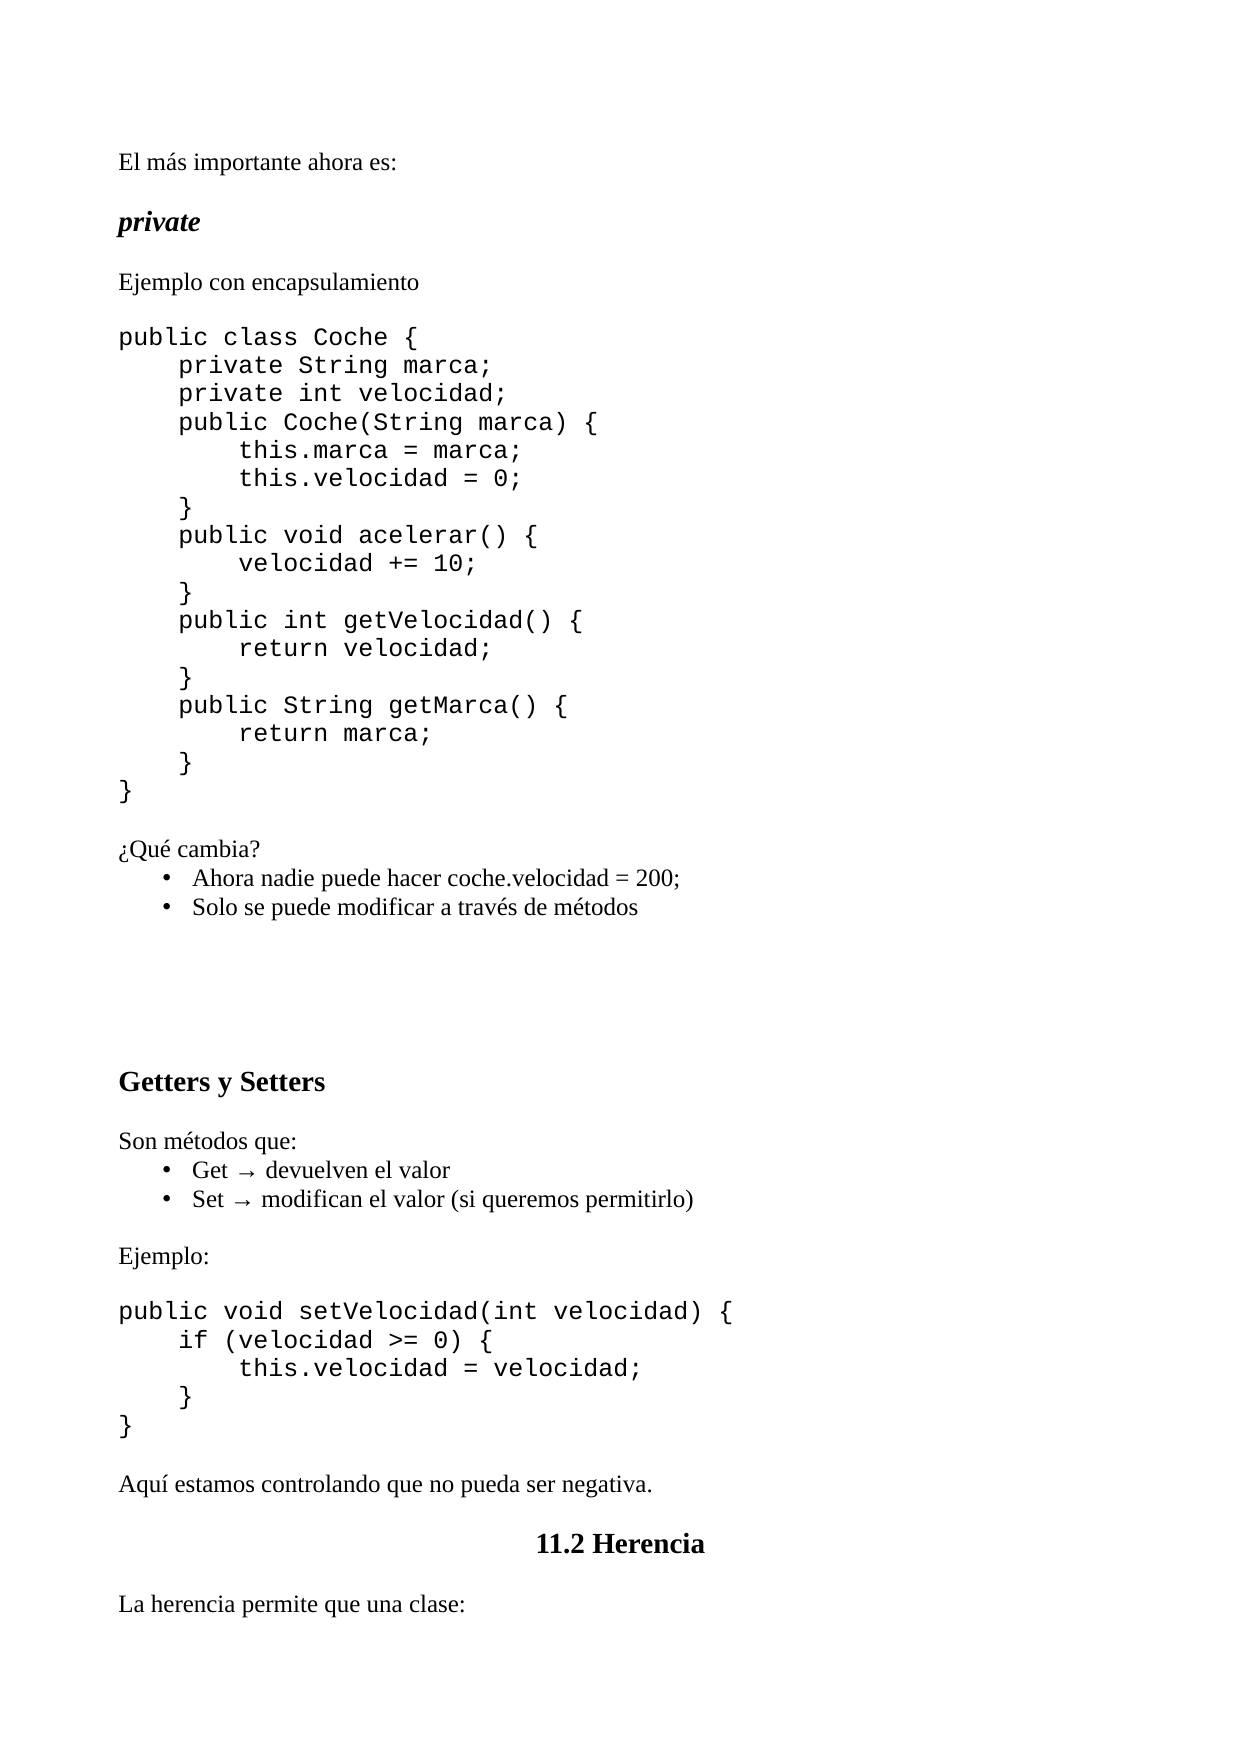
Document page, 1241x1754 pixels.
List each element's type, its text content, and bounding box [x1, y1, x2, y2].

text this.velocidad = 0; [118, 466, 1122, 494]
text } [118, 579, 1122, 607]
text Ejemplo: [118, 1241, 1122, 1270]
text } [118, 749, 1122, 777]
text El más importante ahora es: [118, 147, 1122, 176]
list Ahora nadie puede hacer coche.velocidad = 200; [162, 863, 1122, 892]
text Aquí estamos controlando que no pueda ser negativa. [118, 1469, 1122, 1498]
text public int getVelocidad() { [118, 607, 1122, 636]
text 11.2 Herencia [118, 1526, 1122, 1560]
text private int velocidad; [118, 381, 1122, 409]
list Set → modifican el valor (si queremos permitirlo) [162, 1184, 1122, 1213]
text return velocidad; [118, 636, 1122, 664]
text Getters y Setters [118, 1064, 1122, 1098]
text private [118, 204, 1122, 238]
text if (velocidad >= 0) { [118, 1327, 1122, 1356]
list Get → devuelven el valor [162, 1155, 1122, 1184]
text ¿Qué cambia? [118, 834, 1122, 863]
text public void acelerar() { [118, 522, 1122, 551]
text public void setVelocidad(int velocidad) { [118, 1299, 1122, 1327]
text La herencia permite que una clase: [118, 1589, 1122, 1617]
text return marca; [118, 721, 1122, 749]
text public class Coche { [118, 324, 1122, 352]
text } [118, 494, 1122, 522]
list Solo se puede modificar a través de métodos [162, 892, 1122, 920]
text } [118, 1384, 1122, 1412]
text } [118, 1412, 1122, 1441]
text } [118, 664, 1122, 692]
text Ejemplo con encapsulamiento [118, 267, 1122, 295]
text velocidad += 10; [118, 551, 1122, 579]
text private String marca; [118, 352, 1122, 381]
text this.marca = marca; [118, 437, 1122, 466]
text public Coche(String marca) { [118, 409, 1122, 437]
text this.velocidad = velocidad; [118, 1356, 1122, 1384]
text public String getMarca() { [118, 692, 1122, 721]
text } [118, 777, 1122, 806]
text Son métodos que: [118, 1126, 1122, 1155]
